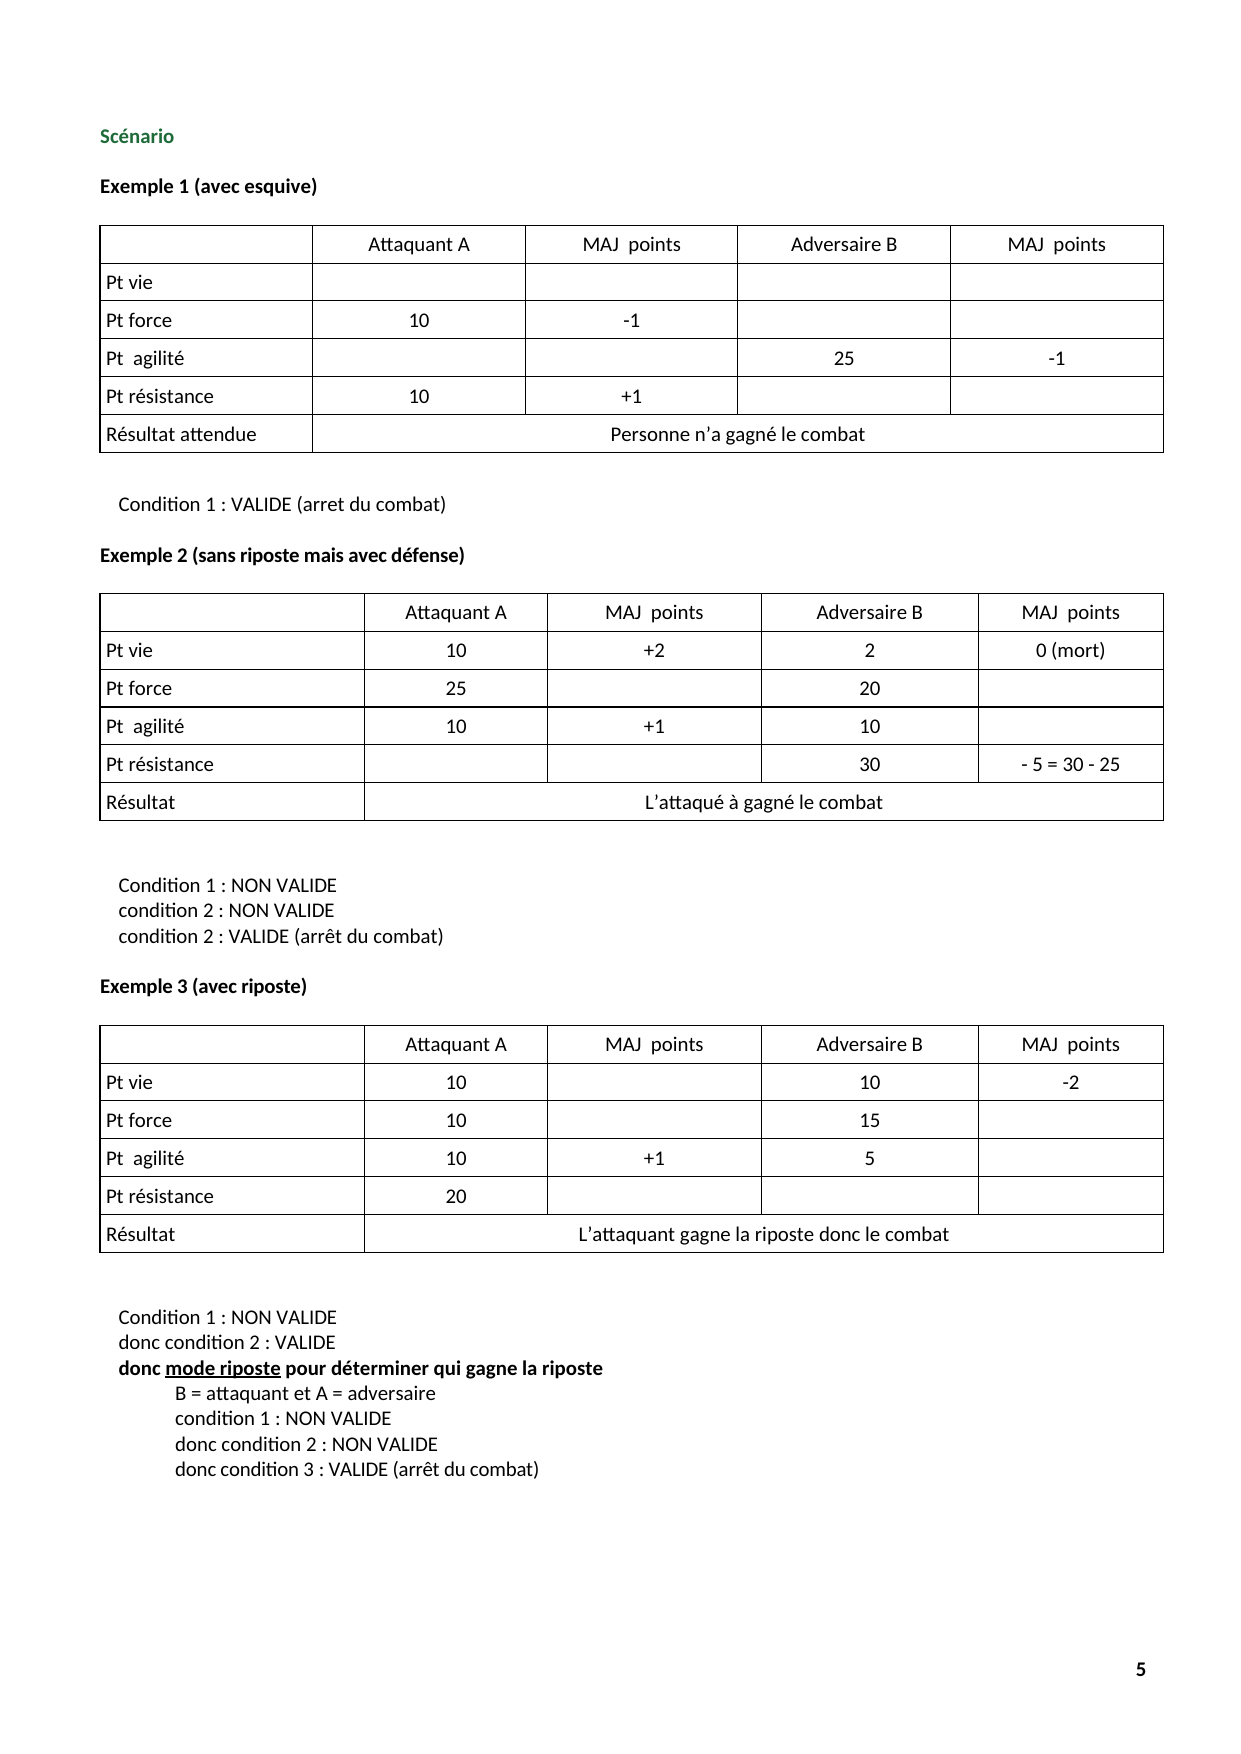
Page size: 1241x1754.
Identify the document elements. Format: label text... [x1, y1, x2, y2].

text Exemple 1 (avec esquive) [100, 174, 1163, 199]
table_cell Pt agilité [101, 1139, 364, 1176]
table_cell -1 [951, 339, 1163, 376]
text donc condition 2 : VALIDE [118, 1329, 1144, 1355]
table_cell [526, 264, 737, 300]
text B = attaquant et A = adversaire [118, 1380, 1144, 1406]
table_cell +1 [526, 377, 737, 414]
table_cell Pt vie [101, 264, 312, 300]
table_cell -1 [526, 301, 737, 338]
table_cell Pt force [101, 670, 364, 706]
text condition 1 : NON VALIDE [118, 1406, 1144, 1431]
text donc mode riposte pour déterminer qui gagne la riposte [118, 1355, 1144, 1380]
table_cell [951, 264, 1163, 300]
table_cell Pt vie [101, 1064, 364, 1100]
table_cell 20 [762, 670, 978, 706]
table_cell +1 [548, 1139, 761, 1176]
table_cell [762, 1177, 978, 1214]
table_cell 10 [762, 1064, 978, 1100]
table_cell Pt résistance [101, 745, 364, 782]
table_cell [979, 708, 1163, 744]
table_cell 15 [762, 1101, 978, 1138]
table_cell Personne n’a gagné le combat [313, 415, 1163, 452]
table_cell L’attaqué à gagné le combat [365, 783, 1163, 820]
table_header MAJ points [951, 226, 1163, 262]
table_cell - 5 = 30 - 25 [979, 745, 1163, 782]
table_cell [979, 1177, 1163, 1214]
table_cell Pt résistance [101, 1177, 364, 1214]
text Condition 1 : NON VALIDE [118, 1304, 1144, 1329]
table_header MAJ points [548, 1026, 761, 1062]
table_cell Résultat [101, 1215, 364, 1252]
table_cell [548, 1064, 761, 1100]
table_header MAJ points [548, 594, 761, 631]
table_cell 10 [365, 1101, 547, 1138]
table_cell [526, 339, 737, 376]
table_cell Pt agilité [101, 339, 312, 376]
table_cell 10 [313, 301, 525, 338]
text Exemple 3 (avec riposte) [100, 974, 1163, 999]
table_cell 25 [738, 339, 950, 376]
table_header [101, 1026, 364, 1062]
table_cell [951, 377, 1163, 414]
table_cell +1 [548, 708, 761, 744]
table_cell Pt vie [101, 632, 364, 668]
text Condition 1 : VALIDE (arret du combat) [118, 491, 1144, 516]
table_cell [313, 339, 525, 376]
table_header MAJ points [979, 594, 1163, 631]
text Condition 1 : NON VALIDE [118, 872, 1144, 897]
table_cell [979, 670, 1163, 706]
text donc condition 2 : NON VALIDE [118, 1431, 1144, 1456]
table_header [101, 594, 364, 631]
table_cell 10 [762, 708, 978, 744]
table_cell L’attaquant gagne la riposte donc le combat [365, 1215, 1163, 1252]
table_cell [979, 1101, 1163, 1138]
table_cell [738, 377, 950, 414]
table_cell Pt agilité [101, 708, 364, 744]
table_cell 10 [365, 632, 547, 668]
table_cell 10 [365, 708, 547, 744]
text condition 2 : VALIDE (arrêt du combat) [118, 923, 1144, 948]
table_header Attaquant A [365, 1026, 547, 1062]
table_cell [313, 264, 525, 300]
table_cell [548, 745, 761, 782]
table_header Adversaire B [762, 594, 978, 631]
table_header Attaquant A [313, 226, 525, 262]
table_header Adversaire B [762, 1026, 978, 1062]
table_cell Pt résistance [101, 377, 312, 414]
text condition 2 : NON VALIDE [118, 897, 1144, 923]
text Exemple 2 (sans riposte mais avec défense) [100, 542, 1163, 567]
table_header MAJ points [526, 226, 737, 262]
table_cell 25 [365, 670, 547, 706]
table_cell 5 [762, 1139, 978, 1176]
table_cell 30 [762, 745, 978, 782]
table_cell Résultat attendue [101, 415, 312, 452]
text donc condition 3 : VALIDE (arrêt du combat) [118, 1456, 1144, 1482]
table_header [101, 226, 312, 262]
table_cell [738, 301, 950, 338]
table_cell 20 [365, 1177, 547, 1214]
table_cell Pt force [101, 1101, 364, 1138]
table_cell 10 [365, 1139, 547, 1176]
table_cell [979, 1139, 1163, 1176]
table_header Adversaire B [738, 226, 950, 262]
table_cell [548, 1101, 761, 1138]
table_cell 10 [365, 1064, 547, 1100]
table_cell -2 [979, 1064, 1163, 1100]
table_cell 10 [313, 377, 525, 414]
table_cell Pt force [101, 301, 312, 338]
table_cell [365, 745, 547, 782]
table_cell 2 [762, 632, 978, 668]
table_cell [738, 264, 950, 300]
table_cell 0 (mort) [979, 632, 1163, 668]
table_cell [548, 670, 761, 706]
text Scénario [100, 123, 1144, 148]
table_cell [548, 1177, 761, 1214]
table_header Attaquant A [365, 594, 547, 631]
table_cell +2 [548, 632, 761, 668]
table_cell [951, 301, 1163, 338]
table_cell Résultat [101, 783, 364, 820]
table_header MAJ points [979, 1026, 1163, 1062]
